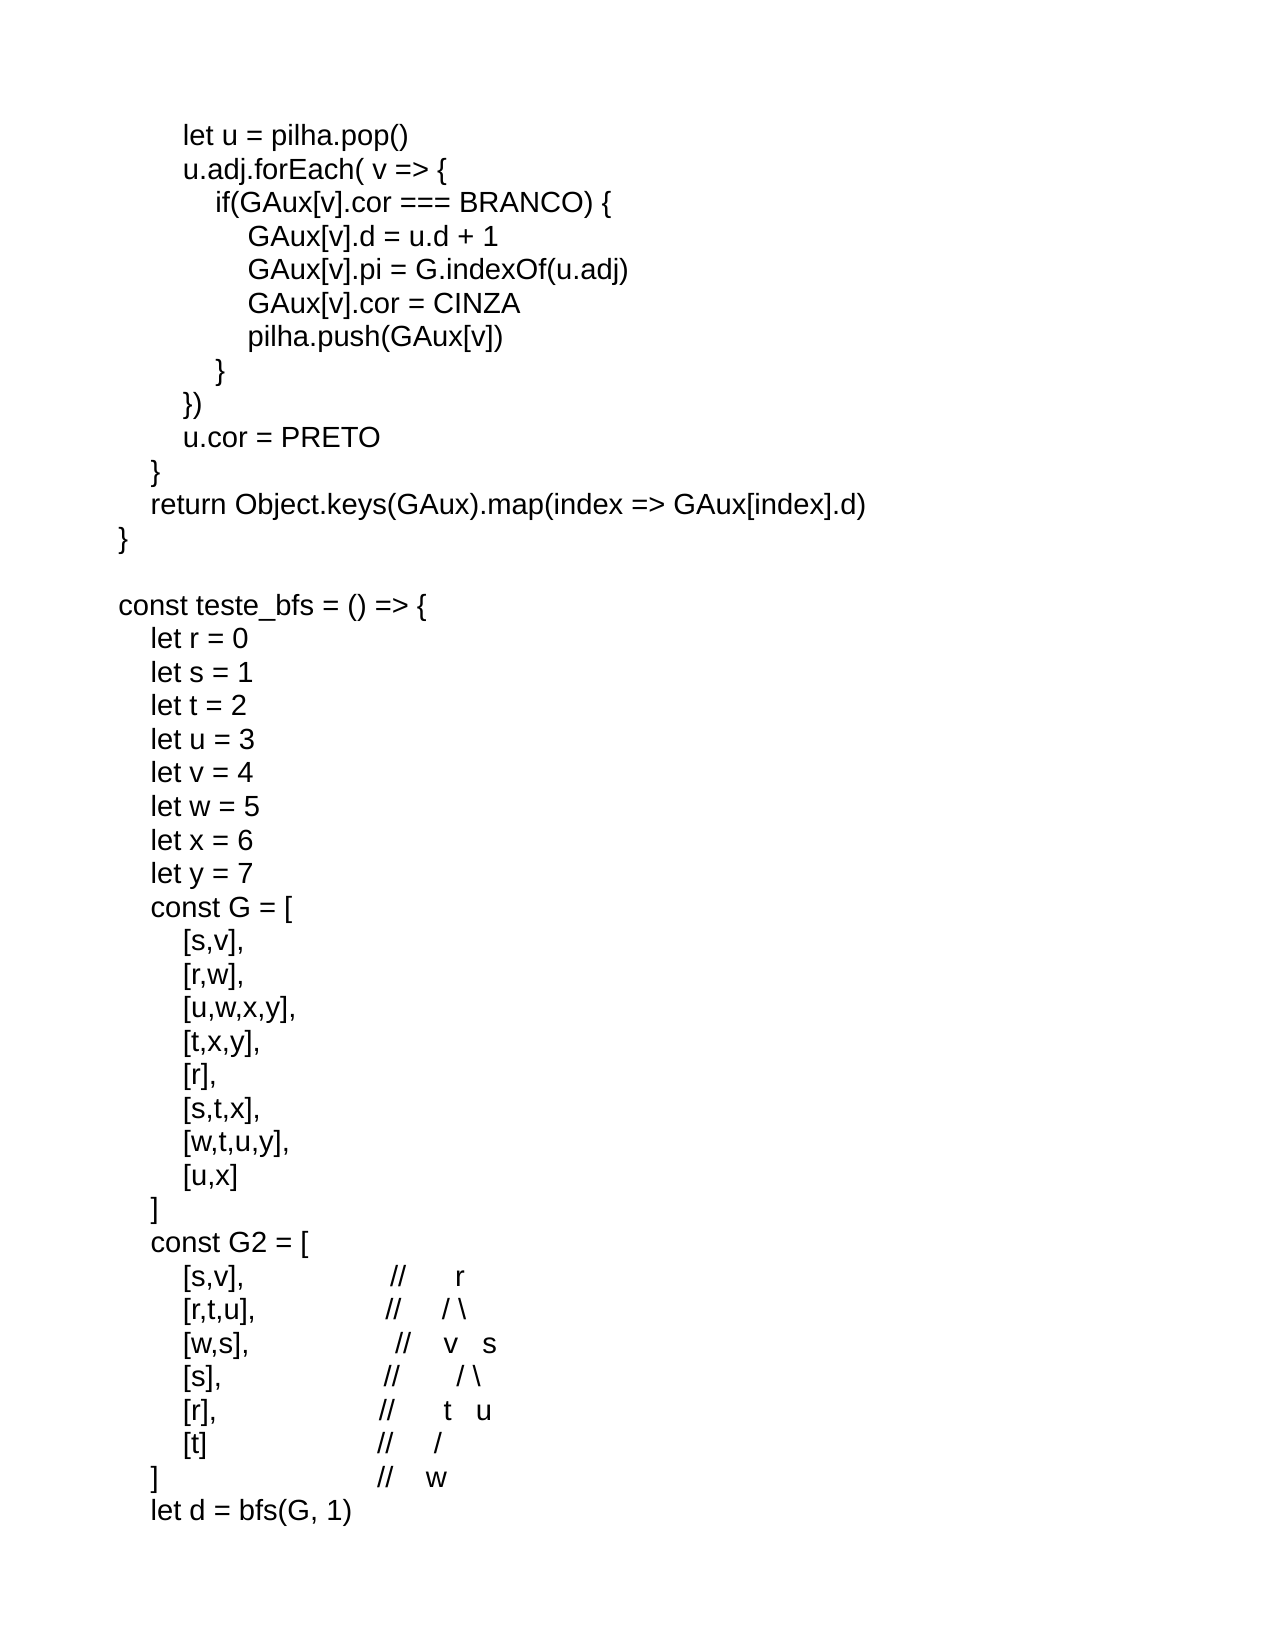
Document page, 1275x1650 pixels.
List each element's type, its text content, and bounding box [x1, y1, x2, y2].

text [u,x] [118, 1158, 1157, 1191]
text let s = 1 [118, 655, 1157, 688]
text [u,w,x,y], [118, 990, 1157, 1024]
text } [118, 453, 1157, 487]
text [r], // t u [118, 1393, 1157, 1426]
text let t = 2 [118, 688, 1157, 722]
text let r = 0 [118, 621, 1157, 655]
text let y = 7 [118, 856, 1157, 889]
text let w = 5 [118, 789, 1157, 822]
text [s], // / \ [118, 1359, 1157, 1393]
text let u = pilha.pop() [118, 118, 1157, 152]
text return Object.keys(GAux).map(index => GAux[index].d) [118, 487, 1157, 521]
text GAux[v].pi = G.indexOf(u.adj) [118, 252, 1157, 286]
text [r,w], [118, 957, 1157, 990]
text let u = 3 [118, 722, 1157, 755]
text let d = bfs(G, 1) [118, 1493, 1157, 1527]
text [s,v], [118, 923, 1157, 957]
text GAux[v].cor = CINZA [118, 286, 1157, 319]
text ] [118, 1191, 1157, 1225]
text } [118, 521, 1157, 554]
text [s,t,x], [118, 1091, 1157, 1124]
text GAux[v].d = u.d + 1 [118, 219, 1157, 252]
text [r,t,u], // / \ [118, 1292, 1157, 1326]
text pilha.push(GAux[v]) [118, 319, 1157, 353]
text if(GAux[v].cor === BRANCO) { [118, 185, 1157, 219]
text } [118, 353, 1157, 386]
text }) [118, 386, 1157, 420]
text [t,x,y], [118, 1024, 1157, 1057]
text u.cor = PRETO [118, 420, 1157, 453]
text [w,t,u,y], [118, 1124, 1157, 1158]
text [s,v], // r [118, 1258, 1157, 1292]
text [r], [118, 1057, 1157, 1091]
text let v = 4 [118, 755, 1157, 789]
text ] // w [118, 1460, 1157, 1493]
text [t] // / [118, 1426, 1157, 1460]
text const G2 = [ [118, 1225, 1157, 1258]
text let x = 6 [118, 822, 1157, 856]
text u.adj.forEach( v => { [118, 152, 1157, 185]
text const G = [ [118, 889, 1157, 923]
text const teste_bfs = () => { [118, 588, 1157, 621]
text [w,s], // v s [118, 1326, 1157, 1359]
